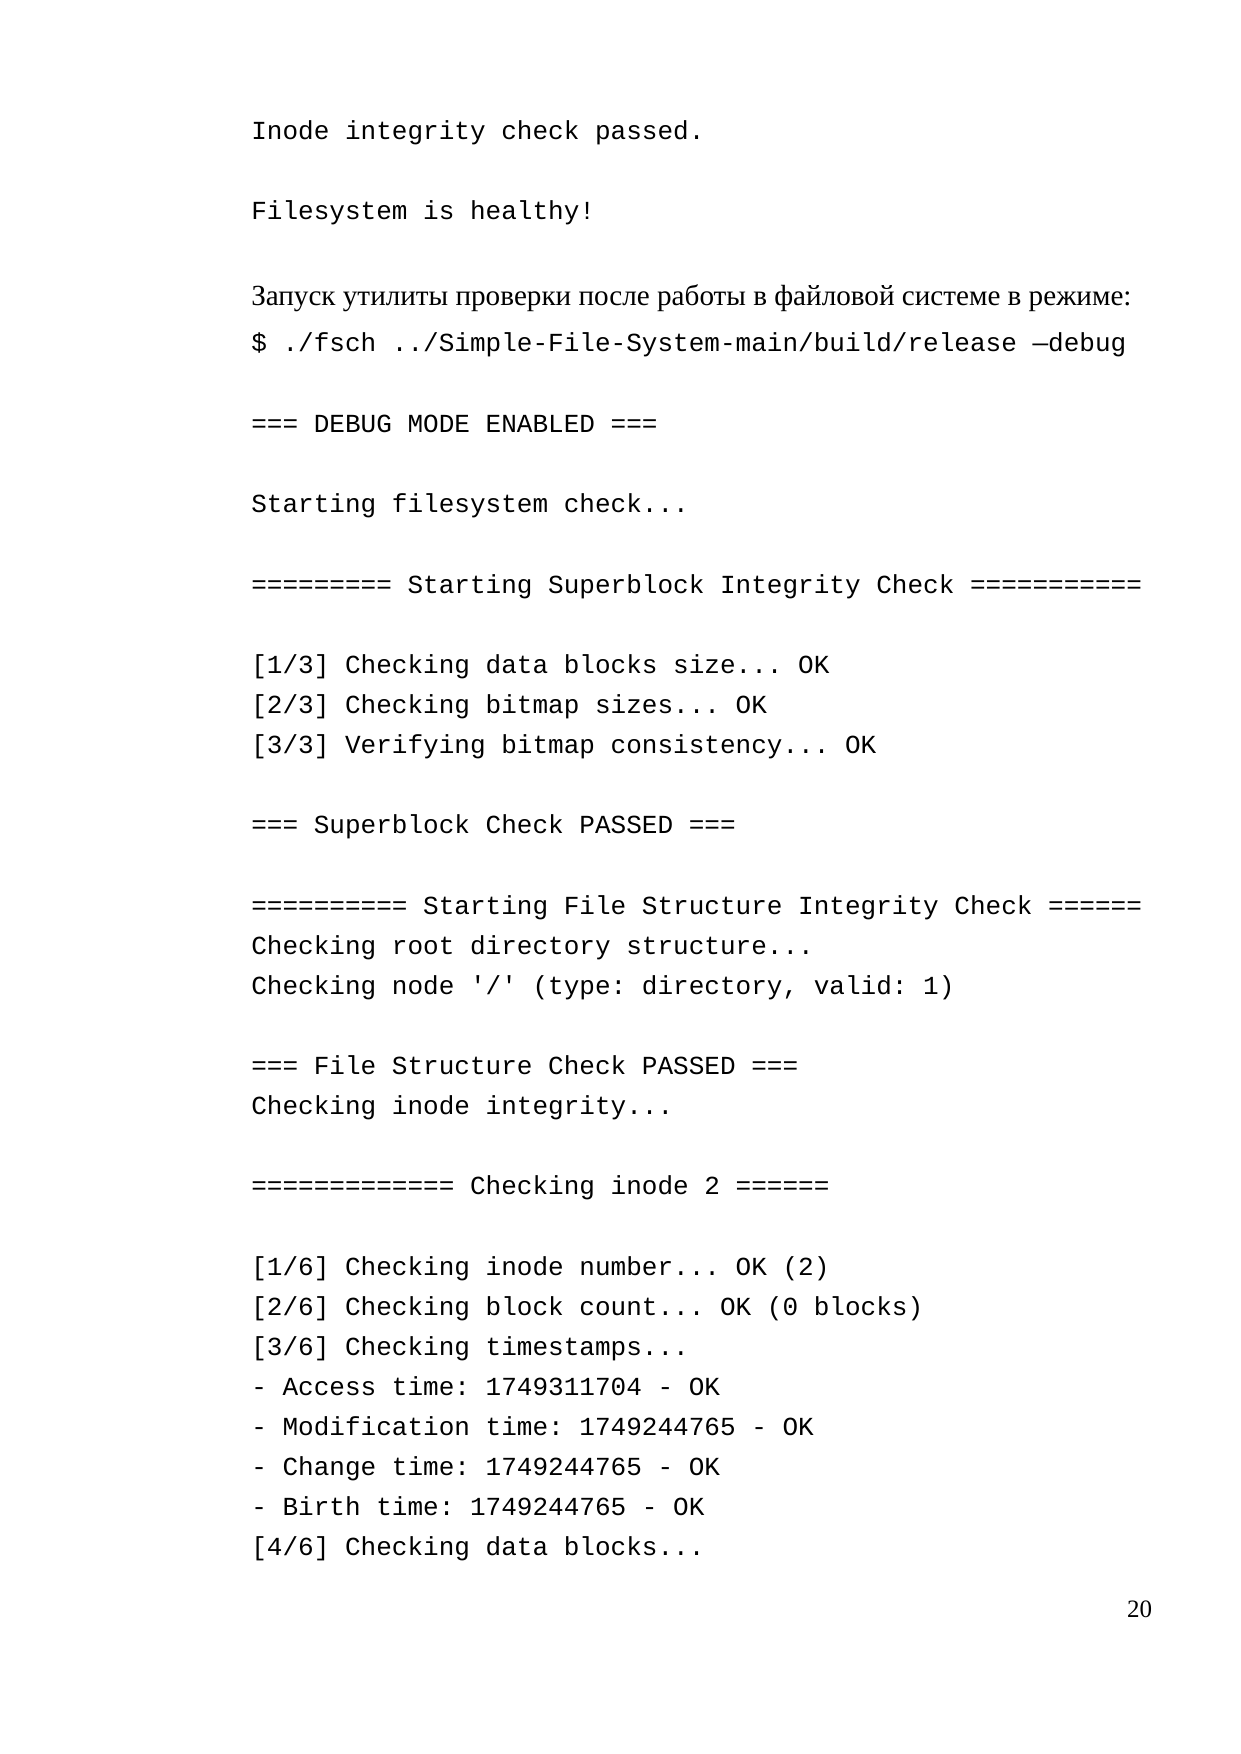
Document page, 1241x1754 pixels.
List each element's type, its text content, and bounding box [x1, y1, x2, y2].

text Checking inode integrity... [673, 1093, 1154, 1122]
text [3/6] Checking timestamps... [688, 1333, 1154, 1363]
text === File Structure Check PASSED === [798, 1053, 1154, 1082]
text Starting filesystem check... [688, 491, 1154, 521]
text Checking node '/' (type: directory, valid: 1) [177, 972, 1154, 1002]
text ============= Checking inode 2 ====== [829, 1173, 1154, 1202]
text [2/3] Checking bitmap sizes... OK [767, 692, 1154, 721]
text Запуск утилиты проверки после работы в файловой системе в режиме: [177, 278, 1154, 313]
text === Superblock Check PASSED === [735, 812, 1154, 842]
text === DEBUG MODE ENABLED === [657, 411, 1154, 440]
text Filesystem is healthy! [595, 198, 1154, 228]
text $ ./fsch ../Simple-File-System-main/build/release —debug [177, 324, 1154, 359]
text - Change time: 1749244765 - OK [720, 1453, 1154, 1483]
text [4/6] Checking data blocks... [704, 1533, 1154, 1563]
text - Modification time: 1749244765 - OK [813, 1413, 1154, 1443]
text - Birth time: 1749244765 - OK [704, 1493, 1154, 1523]
text [3/3] Verifying bitmap consistency... OK [876, 732, 1154, 761]
text [2/6] Checking block count... OK (0 blocks) [923, 1293, 1154, 1323]
text Checking root directory structure... [177, 932, 1154, 962]
text [1/6] Checking inode number... OK (2) [829, 1253, 1154, 1283]
text ========== Starting File Structure Integrity Check ====== [177, 892, 1154, 922]
text - Access time: 1749311704 - OK [720, 1373, 1154, 1403]
text Inode integrity check passed. [704, 118, 1154, 148]
text [1/3] Checking data blocks size... OK [829, 652, 1154, 681]
